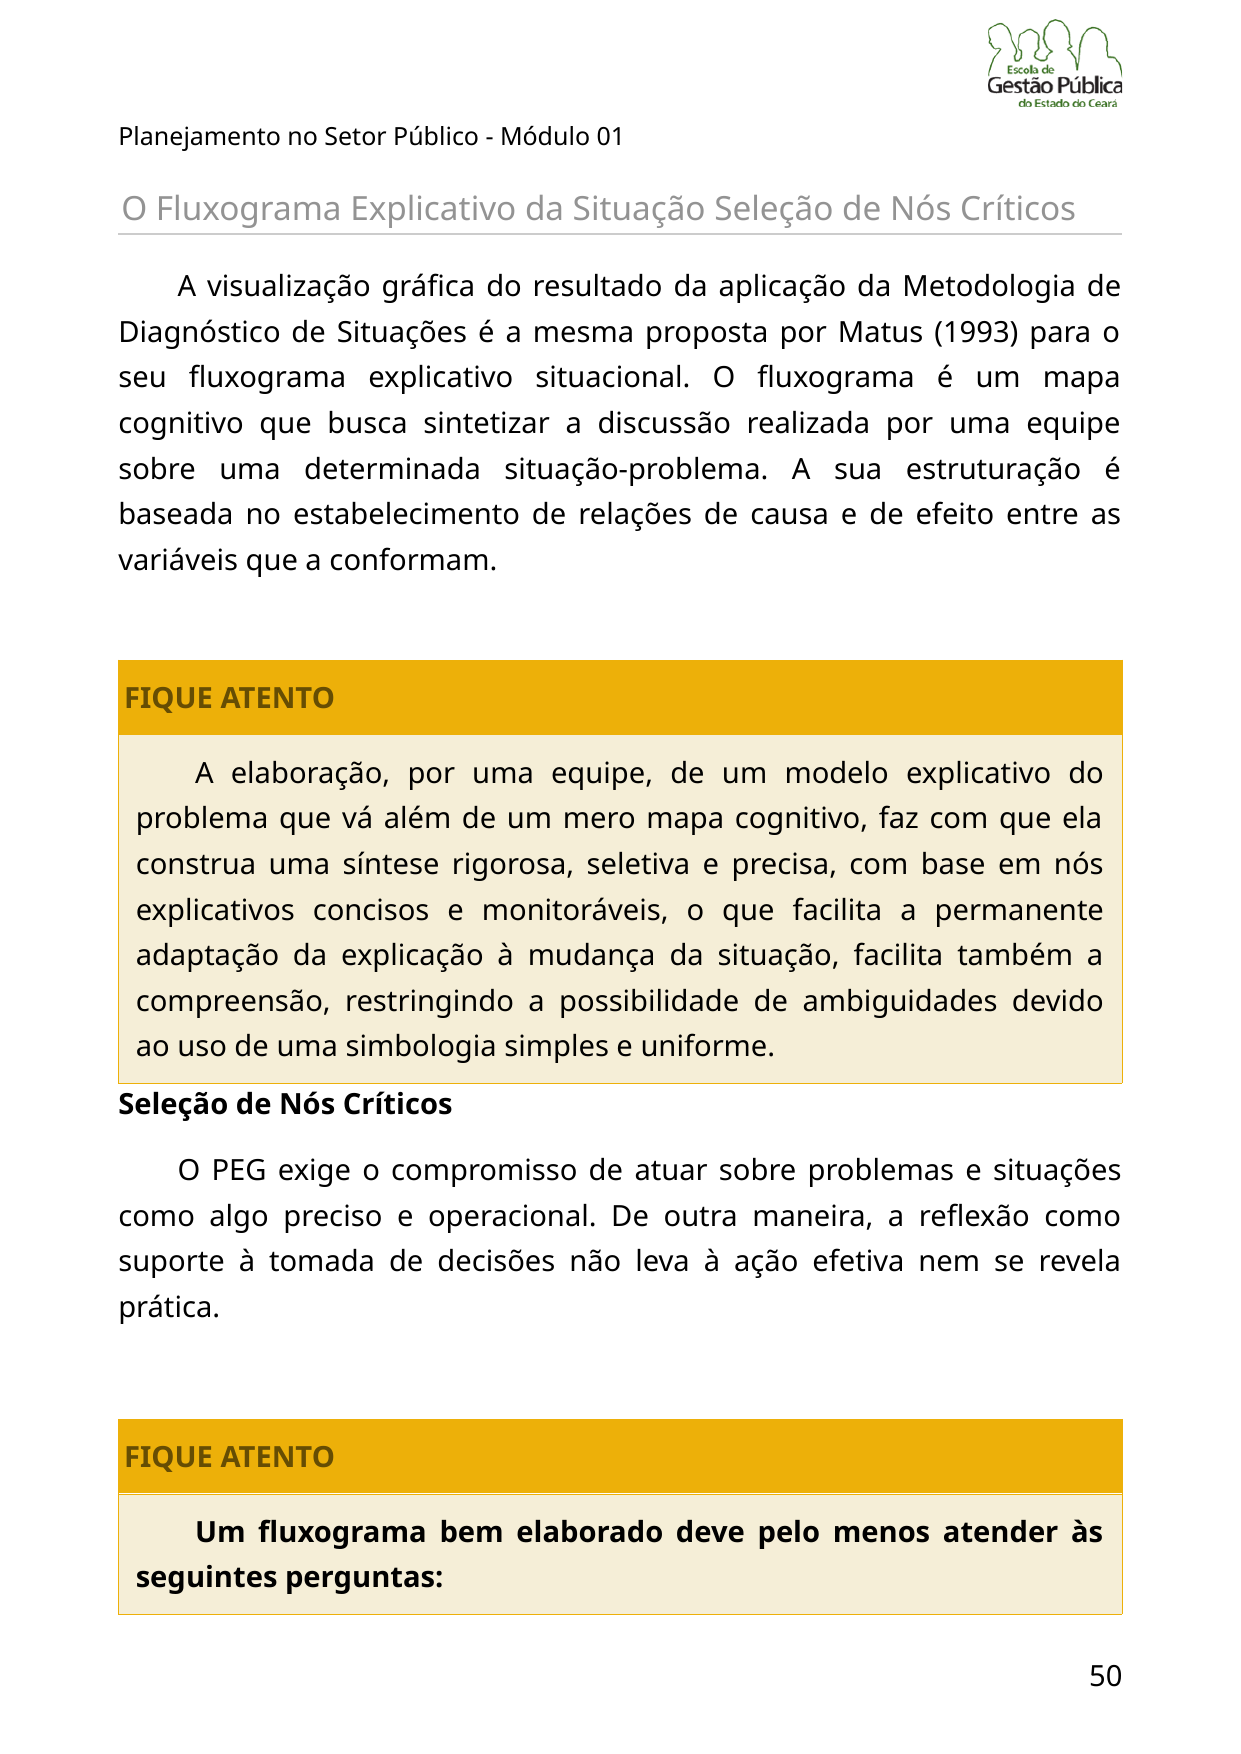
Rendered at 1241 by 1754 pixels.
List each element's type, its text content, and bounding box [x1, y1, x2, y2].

table_header FIQUE ATENTO [119, 1420, 1122, 1493]
table_header FIQUE ATENTO [119, 661, 1122, 734]
table_cell A elaboração, por uma equipe, de um modelo explicativo do problema que vá além de um mero mapa cognitivo, faz com que ela construa uma síntese rigorosa, seletiva e precisa, com base em nós explicativos concisos e monitoráveis, o que facilita a permanente adaptação da explicação à mudança da situação, facilita também a compreensão, restringindo a possibilidade de ambiguidades devido ao uso de uma simbologia simples e uniforme. [119, 735, 1122, 1083]
subtitle O Fluxograma Explicativo da Situação Seleção de Nós Críticos [118, 182, 1122, 233]
picture [118, 19, 1123, 107]
text A visualização gráfica do resultado da aplicação da Metodologia de Diagnóstico de Situações é a mesma proposta por Matus (1993) para o seu fluxograma explicativo situacional. O fluxograma é um mapa cognitivo que busca sintetizar a discussão realizada por uma equipe sobre uma determinada situação-problema. A sua estruturação é baseada no estabelecimento de relações de causa e de efeito entre as variáveis que a conformam. [118, 265, 1122, 579]
table_cell Um fluxograma bem elaborado deve pelo menos atender às seguintes perguntas: Como e onde atuar para mudar a descrição de um problema? A mudança provocada será suficiente para alcançar os objetivos perseguidos? [119, 1495, 1122, 1614]
text Seleção de Nós Críticos [118, 1084, 1122, 1123]
text O PEG exige o compromisso de atuar sobre problemas e situações como algo preciso e operacional. De outra maneira, a reflexão como suporte à tomada de decisões não leva à ação efetiva nem se revela prática. [118, 1149, 1122, 1326]
